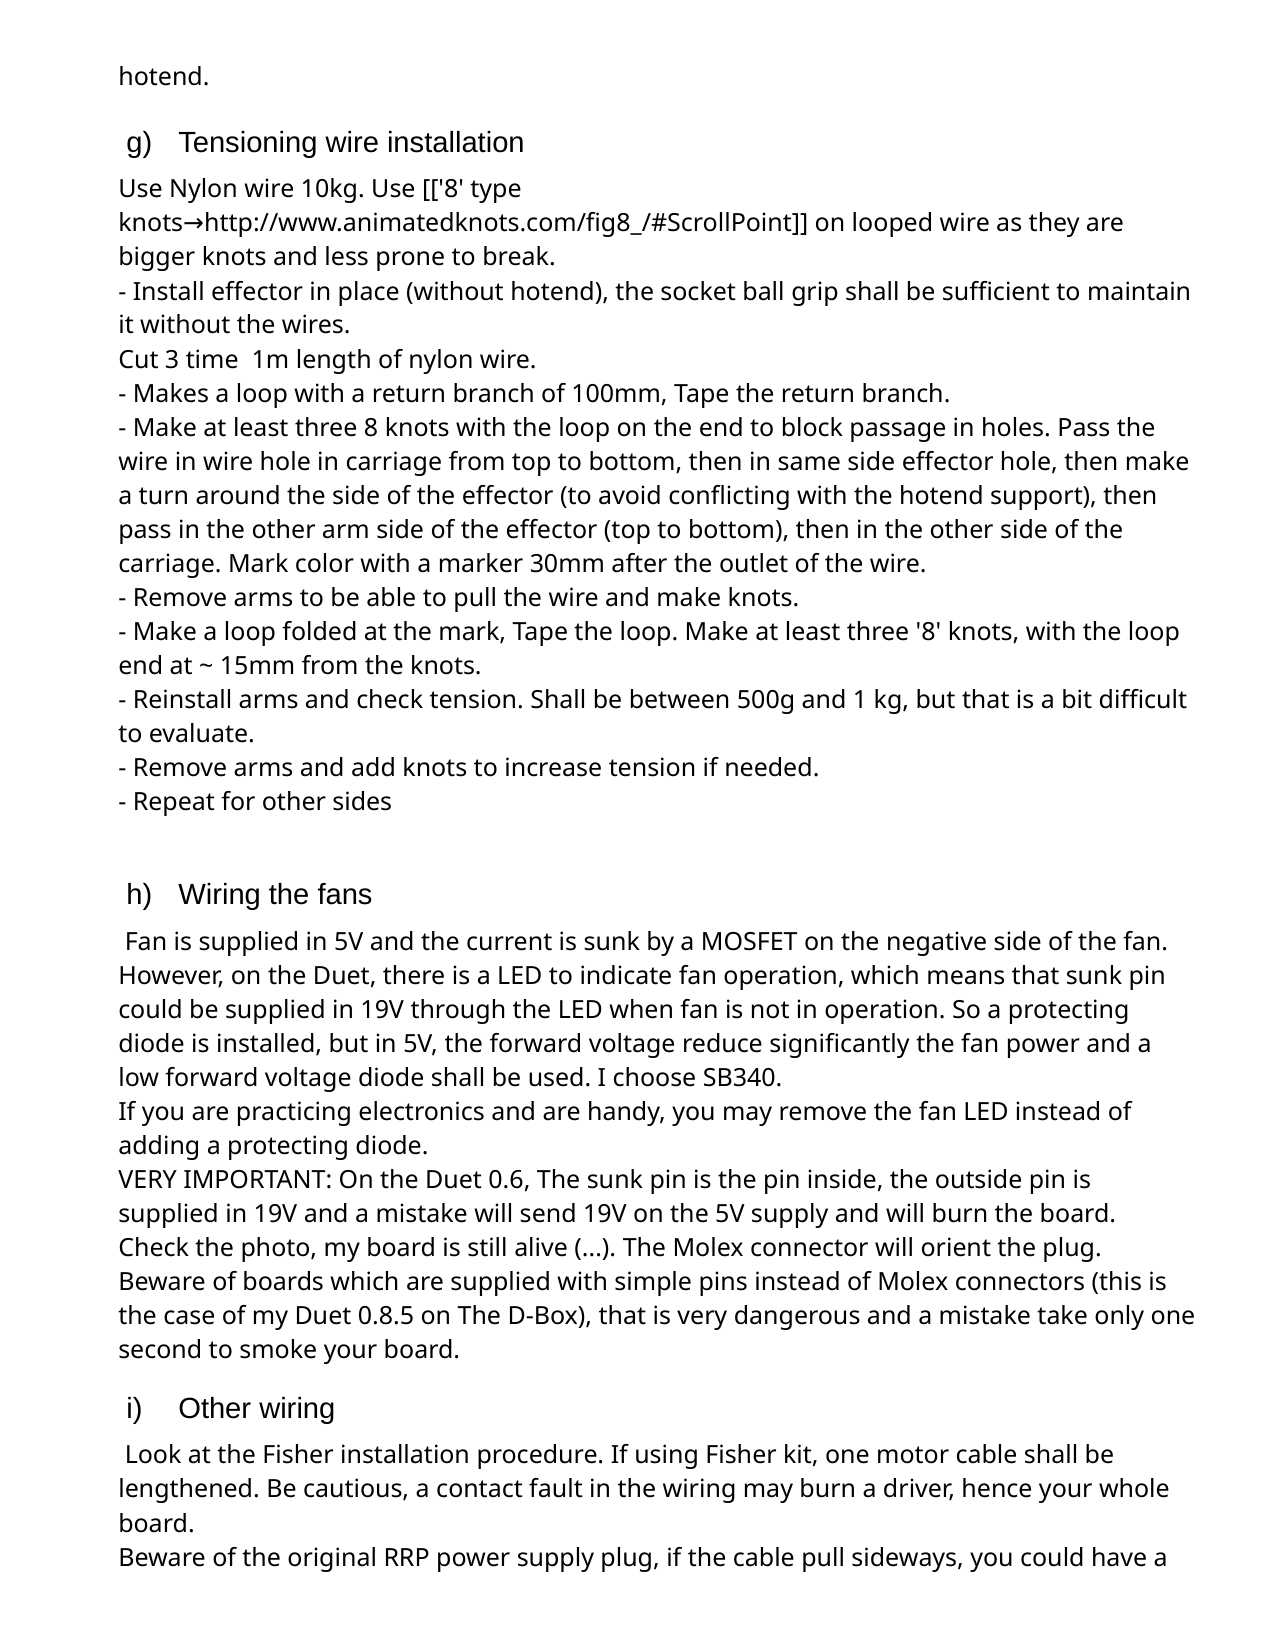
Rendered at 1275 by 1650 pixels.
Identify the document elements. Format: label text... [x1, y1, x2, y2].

text - Make a loop folded at the mark, Tape the loop. Make at least three '8' knots, with the loop end at ~ 15mm from the knots. [118, 614, 1198, 682]
text Beware of boards which are supplied with simple pins instead of Molex connectors (this is the case of my Duet 0.8.5 on The D-Box), that is very dangerous and a mistake take only one second to smoke your board. [118, 1264, 1198, 1366]
text Look at the Fisher installation procedure. If using Fisher kit, one motor cable shall be lengthened. Be cautious, a contact fault in the wiring may burn a driver, hence your whole board. [118, 1437, 1198, 1539]
subtitle Tensioning wire installation [118, 125, 1198, 158]
text VERY IMPORTANT: On the Duet 0.6, The sunk pin is the pin inside, the outside pin is supplied in 19V and a mistake will send 19V on the 5V supply and will burn the board. Check the photo, my board is still alive (...). The Molex connector will orient the plug. [118, 1162, 1198, 1264]
text - Remove arms and add knots to increase tension if needed. [118, 750, 1198, 784]
text If you are practicing electronics and are handy, you may remove the fan LED instead of adding a protecting diode. [118, 1093, 1198, 1162]
text Use Nylon wire 10kg. Use [['8' type knots→http://www.animatedknots.com/fig8_/#ScrollPoint]] on looped wire as they are bigger knots and less prone to break. [118, 171, 1198, 273]
text Cut 3 time 1m length of nylon wire. [118, 341, 1198, 375]
text - Makes a loop with a return branch of 100mm, Tape the return branch. [118, 375, 1198, 409]
text Beware of the original RRP power supply plug, if the cable pull sideways, you could have a [118, 1539, 1198, 1573]
text - Repeat for other sides [118, 784, 1198, 818]
subtitle Wiring the fans [118, 877, 1198, 911]
text hotend. [118, 59, 1198, 93]
text - Install effector in place (without hotend), the socket ball grip shall be sufficient to maintain it without the wires. [118, 273, 1198, 341]
subtitle Other wiring [118, 1391, 1198, 1424]
text Fan is supplied in 5V and the current is sunk by a MOSFET on the negative side of the fan. However, on the Duet, there is a LED to indicate fan operation, which means that sunk pin could be supplied in 19V through the LED when fan is not in operation. So a protecting diode is installed, but in 5V, the forward voltage reduce significantly the fan power and a low forward voltage diode shall be used. I choose SB340. [118, 923, 1198, 1093]
text - Reinstall arms and check tension. Shall be between 500g and 1 kg, but that is a bit difficult to evaluate. [118, 682, 1198, 750]
text - Remove arms to be able to pull the wire and make knots. [118, 580, 1198, 614]
text - Make at least three 8 knots with the loop on the end to block passage in holes. Pass the wire in wire hole in carriage from top to bottom, then in same side effector hole, then make a turn around the side of the effector (to avoid conflicting with the hotend support), then pass in the other arm side of the effector (top to bottom), then in the other side of the carriage. Mark color with a marker 30mm after the outlet of the wire. [118, 409, 1198, 580]
